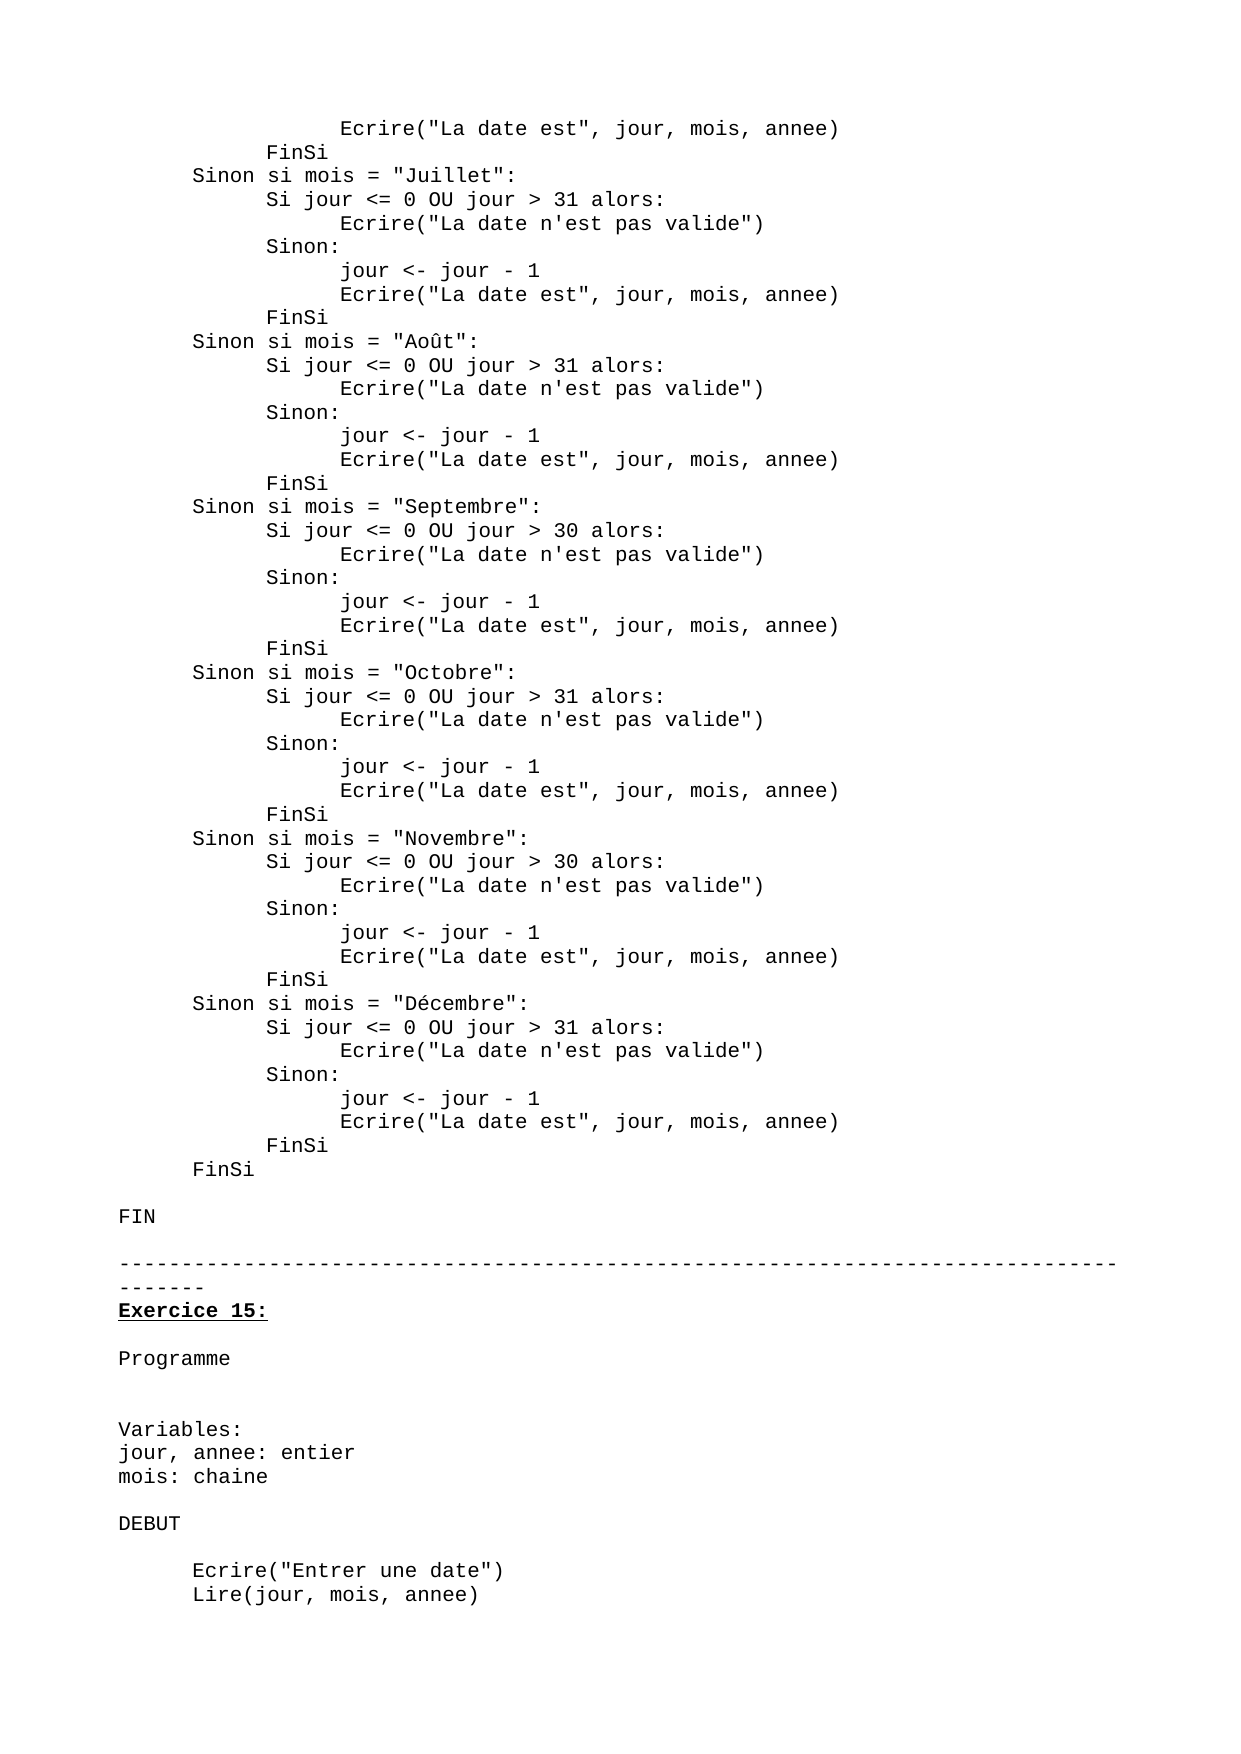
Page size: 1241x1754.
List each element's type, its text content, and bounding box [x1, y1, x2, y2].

text Sinon si mois = "Août": [118, 331, 1122, 354]
text FinSi [118, 142, 1122, 165]
text Ecrire("La date est", jour, mois, annee) [118, 284, 1122, 307]
text FinSi [118, 1135, 1122, 1158]
text jour, annee: entier [118, 1442, 1122, 1466]
text Ecrire("Entrer une date") [118, 1561, 1122, 1584]
text --------------------------------------------------------------------------------------- [118, 1253, 1122, 1300]
text FinSi [118, 804, 1122, 827]
text Ecrire("La date n'est pas valide") [118, 709, 1122, 733]
text FinSi [118, 969, 1122, 993]
text Si jour <= 0 OU jour > 31 alors: [118, 189, 1122, 213]
text jour <- jour - 1 [118, 260, 1122, 284]
text Si jour <= 0 OU jour > 31 alors: [118, 1017, 1122, 1040]
text FinSi [118, 307, 1122, 331]
text Ecrire("La date n'est pas valide") [118, 875, 1122, 898]
text Ecrire("La date est", jour, mois, annee) [118, 118, 1122, 142]
text FinSi [118, 473, 1122, 496]
text FinSi [118, 1158, 1122, 1182]
text DEBUT [118, 1513, 1122, 1537]
text Sinon si mois = "Juillet": [118, 165, 1122, 189]
text jour <- jour - 1 [118, 757, 1122, 780]
text Si jour <= 0 OU jour > 31 alors: [118, 354, 1122, 378]
text Sinon si mois = "Octobre": [118, 662, 1122, 686]
text jour <- jour - 1 [118, 922, 1122, 946]
text Ecrire("La date n'est pas valide") [118, 544, 1122, 567]
text Sinon si mois = "Septembre": [118, 496, 1122, 520]
text jour <- jour - 1 [118, 1088, 1122, 1111]
text Ecrire("La date n'est pas valide") [118, 1040, 1122, 1064]
text FIN [118, 1206, 1122, 1229]
text Sinon: [118, 898, 1122, 922]
text Ecrire("La date est", jour, mois, annee) [118, 615, 1122, 638]
text FinSi [118, 638, 1122, 662]
text Ecrire("La date est", jour, mois, annee) [118, 780, 1122, 804]
text Ecrire("La date est", jour, mois, annee) [118, 449, 1122, 473]
text Si jour <= 0 OU jour > 30 alors: [118, 851, 1122, 875]
text Sinon: [118, 1064, 1122, 1088]
text Exercice 15: [118, 1300, 1122, 1324]
text Si jour <= 0 OU jour > 31 alors: [118, 686, 1122, 709]
text Sinon: [118, 567, 1122, 591]
text Sinon si mois = "Novembre": [118, 827, 1122, 851]
text Programme [118, 1348, 1122, 1371]
text jour <- jour - 1 [118, 591, 1122, 615]
text mois: chaine [118, 1466, 1122, 1489]
text Sinon si mois = "Décembre": [118, 993, 1122, 1017]
text jour <- jour - 1 [118, 426, 1122, 449]
text Lire(jour, mois, annee) [118, 1584, 1122, 1608]
text Ecrire("La date n'est pas valide") [118, 213, 1122, 236]
text Ecrire("La date est", jour, mois, annee) [118, 1111, 1122, 1135]
text Sinon: [118, 402, 1122, 426]
text Sinon: [118, 236, 1122, 260]
text Variables: [118, 1419, 1122, 1442]
text Sinon: [118, 733, 1122, 757]
text Ecrire("La date n'est pas valide") [118, 378, 1122, 402]
text Si jour <= 0 OU jour > 30 alors: [118, 520, 1122, 544]
text Ecrire("La date est", jour, mois, annee) [118, 946, 1122, 969]
